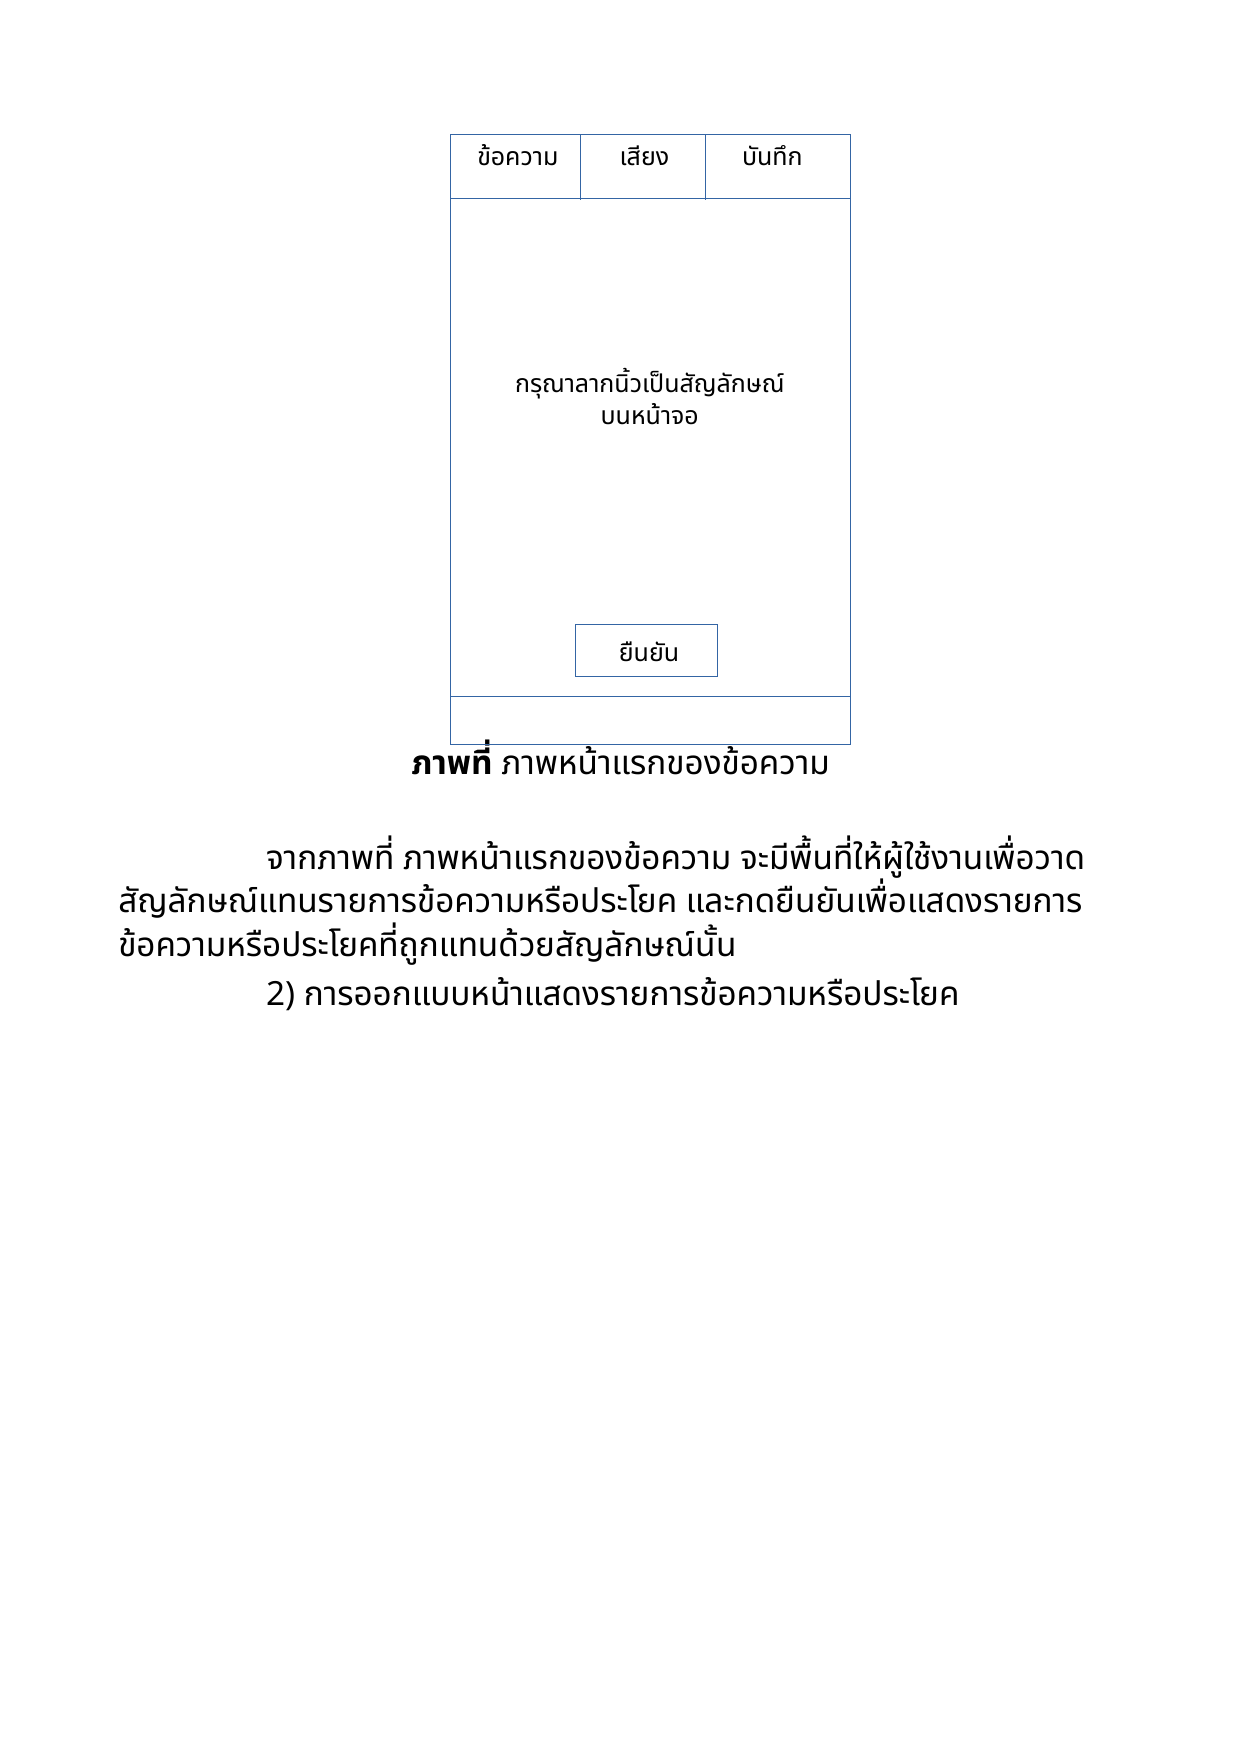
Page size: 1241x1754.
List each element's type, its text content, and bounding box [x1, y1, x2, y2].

text 2) การออกแบบหน้าแสดงรายการข้อความหรือประโยค [118, 970, 1123, 1019]
text จากภาพที่ ภาพหน้าแรกของข้อความ จะมีพื้นที่ให้ผู้ใช้งานเพื่อวาดสัญลักษณ์แทนรายการข้อความหรือประโยค และกดยืนยันเพื่อแสดงรายการข้อความหรือประโยคที่ถูกแทนด้วยสัญลักษณ์นั้น [118, 834, 1123, 970]
text ภาพที่ ภาพหน้าแรกของข้อความ [118, 118, 1123, 788]
